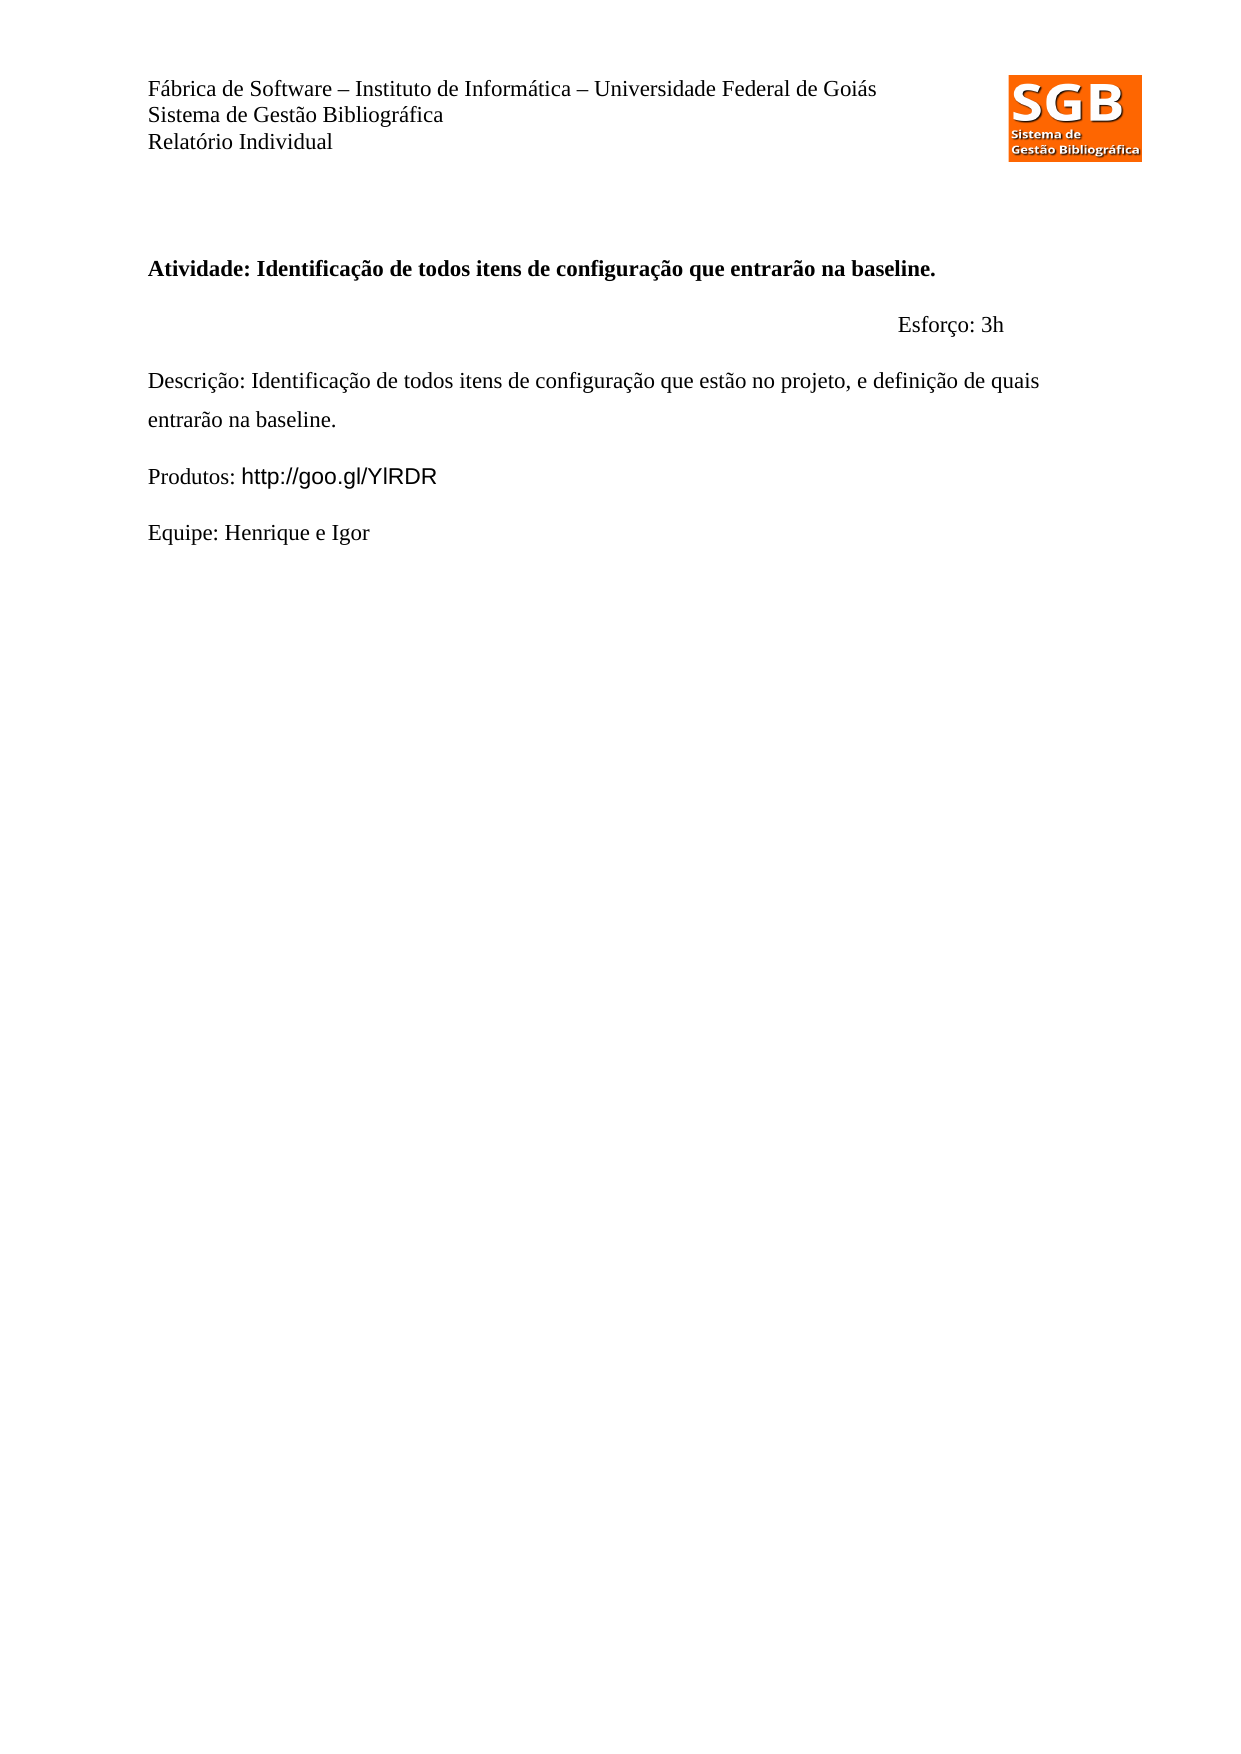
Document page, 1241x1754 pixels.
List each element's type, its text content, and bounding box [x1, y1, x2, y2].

text Descrição: Identificação de todos itens de configuração que estão no projeto, e definição de quais entrarão na baseline. [148, 367, 1093, 433]
text Produtos: http://goo.gl/YlRDR [148, 463, 1093, 489]
text Equipe: Henrique e Igor [148, 519, 1093, 545]
text Esforço: 3h [823, 311, 1093, 337]
text Atividade: Identificação de todos itens de configuração que entrarão na baseline. [148, 255, 1093, 281]
